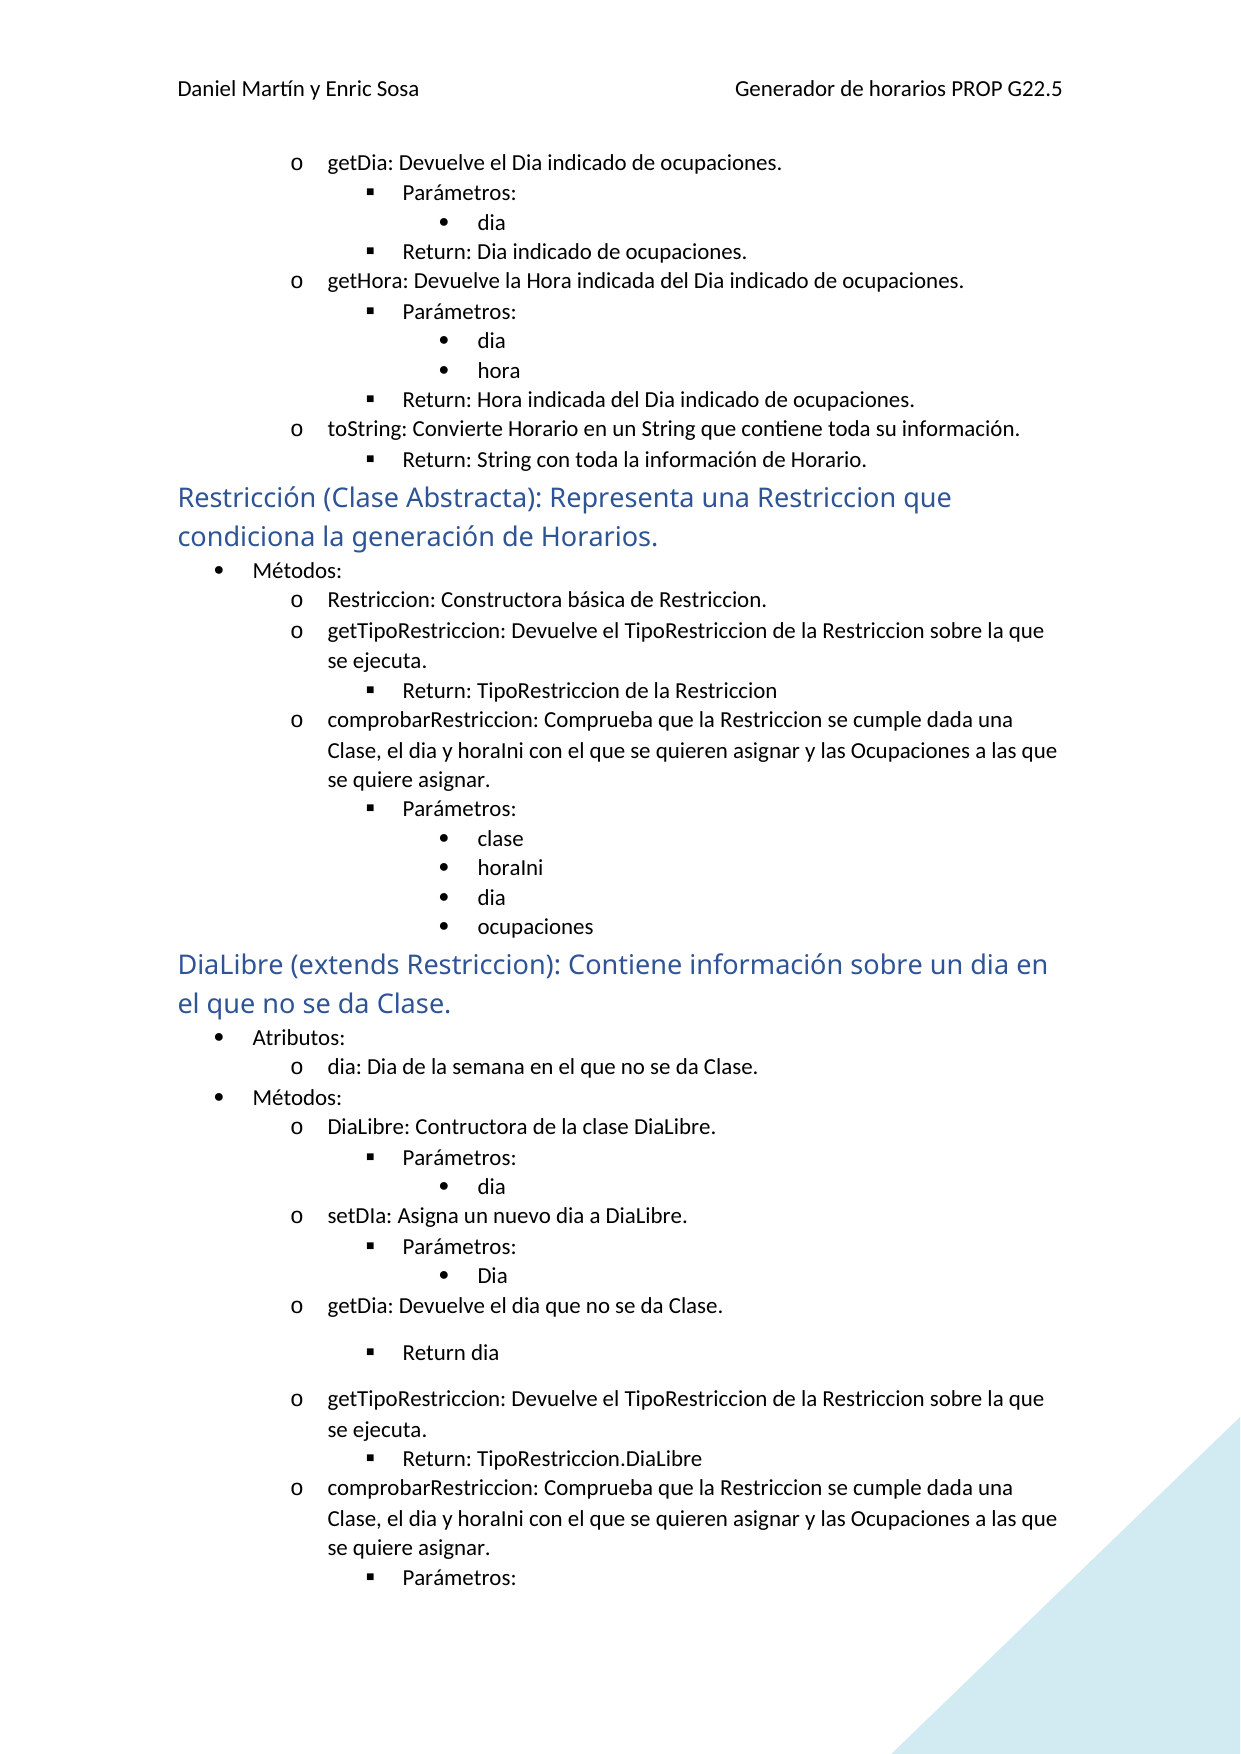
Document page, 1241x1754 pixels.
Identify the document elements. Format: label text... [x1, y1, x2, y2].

list Parámetros: [365, 794, 1063, 822]
list dia [440, 1172, 1063, 1200]
list Atributos: [215, 1023, 1063, 1051]
list comprobarRestriccion: Comprueba que la Restriccion se cumple dada una Clase, el dia y horaIni con el que se quieren asignar y las Ocupaciones a las que se quiere asignar. [290, 705, 1063, 793]
list getTipoRestriccion: Devuelve el TipoRestriccion de la Restriccion sobre la que se ejecuta. [290, 1384, 1063, 1443]
list Parámetros: [365, 1143, 1063, 1171]
list Parámetros: [365, 297, 1063, 325]
list Return: TipoRestriccion de la Restriccion [365, 676, 1063, 704]
list Dia [440, 1262, 1063, 1289]
list Métodos: [215, 1083, 1063, 1111]
list horaIni [440, 853, 1063, 881]
list clase [440, 824, 1063, 852]
list dia [440, 883, 1063, 911]
list Return: Hora indicada del Dia indicado de ocupaciones. [365, 385, 1063, 413]
list toString: Convierte Horario en un String que contiene toda su información. [290, 414, 1063, 444]
list Parámetros: [365, 178, 1063, 206]
list dia: Dia de la semana en el que no se da Clase. [290, 1052, 1063, 1081]
list Parámetros: [365, 1232, 1063, 1260]
list Return: String con toda la información de Horario. [365, 445, 1063, 473]
list getHora: Devuelve la Hora indicada del Dia indicado de ocupaciones. [290, 266, 1063, 296]
list Parámetros: [365, 1563, 1063, 1591]
list Restriccion: Constructora básica de Restriccion. [290, 585, 1063, 614]
list getDia: Devuelve el Dia indicado de ocupaciones. [290, 148, 1063, 177]
list Return dia [365, 1338, 1063, 1366]
list ocupaciones [440, 912, 1063, 940]
list Métodos: [215, 556, 1063, 584]
list Return: Dia indicado de ocupaciones. [365, 237, 1063, 265]
list dia [440, 326, 1063, 354]
list getTipoRestriccion: Devuelve el TipoRestriccion de la Restriccion sobre la que se ejecuta. [290, 616, 1063, 674]
list getDia: Devuelve el dia que no se da Clase. [290, 1291, 1063, 1320]
list dia [440, 208, 1063, 236]
list DiaLibre: Contructora de la clase DiaLibre. [290, 1112, 1063, 1141]
list hora [440, 356, 1063, 384]
list setDIa: Asigna un nuevo dia a DiaLibre. [290, 1202, 1063, 1231]
subtitle DiaLibre (extends Restriccion): Contiene información sobre un dia en el que no se da Clase. [177, 946, 1063, 1021]
list comprobarRestriccion: Comprueba que la Restriccion se cumple dada una Clase, el dia y horaIni con el que se quieren asignar y las Ocupaciones a las que se quiere asignar. [290, 1473, 1063, 1561]
list Return: TipoRestriccion.DiaLibre [365, 1444, 1063, 1472]
subtitle Restricción (Clase Abstracta): Representa una Restriccion que condiciona la generación de Horarios. [177, 479, 1063, 554]
